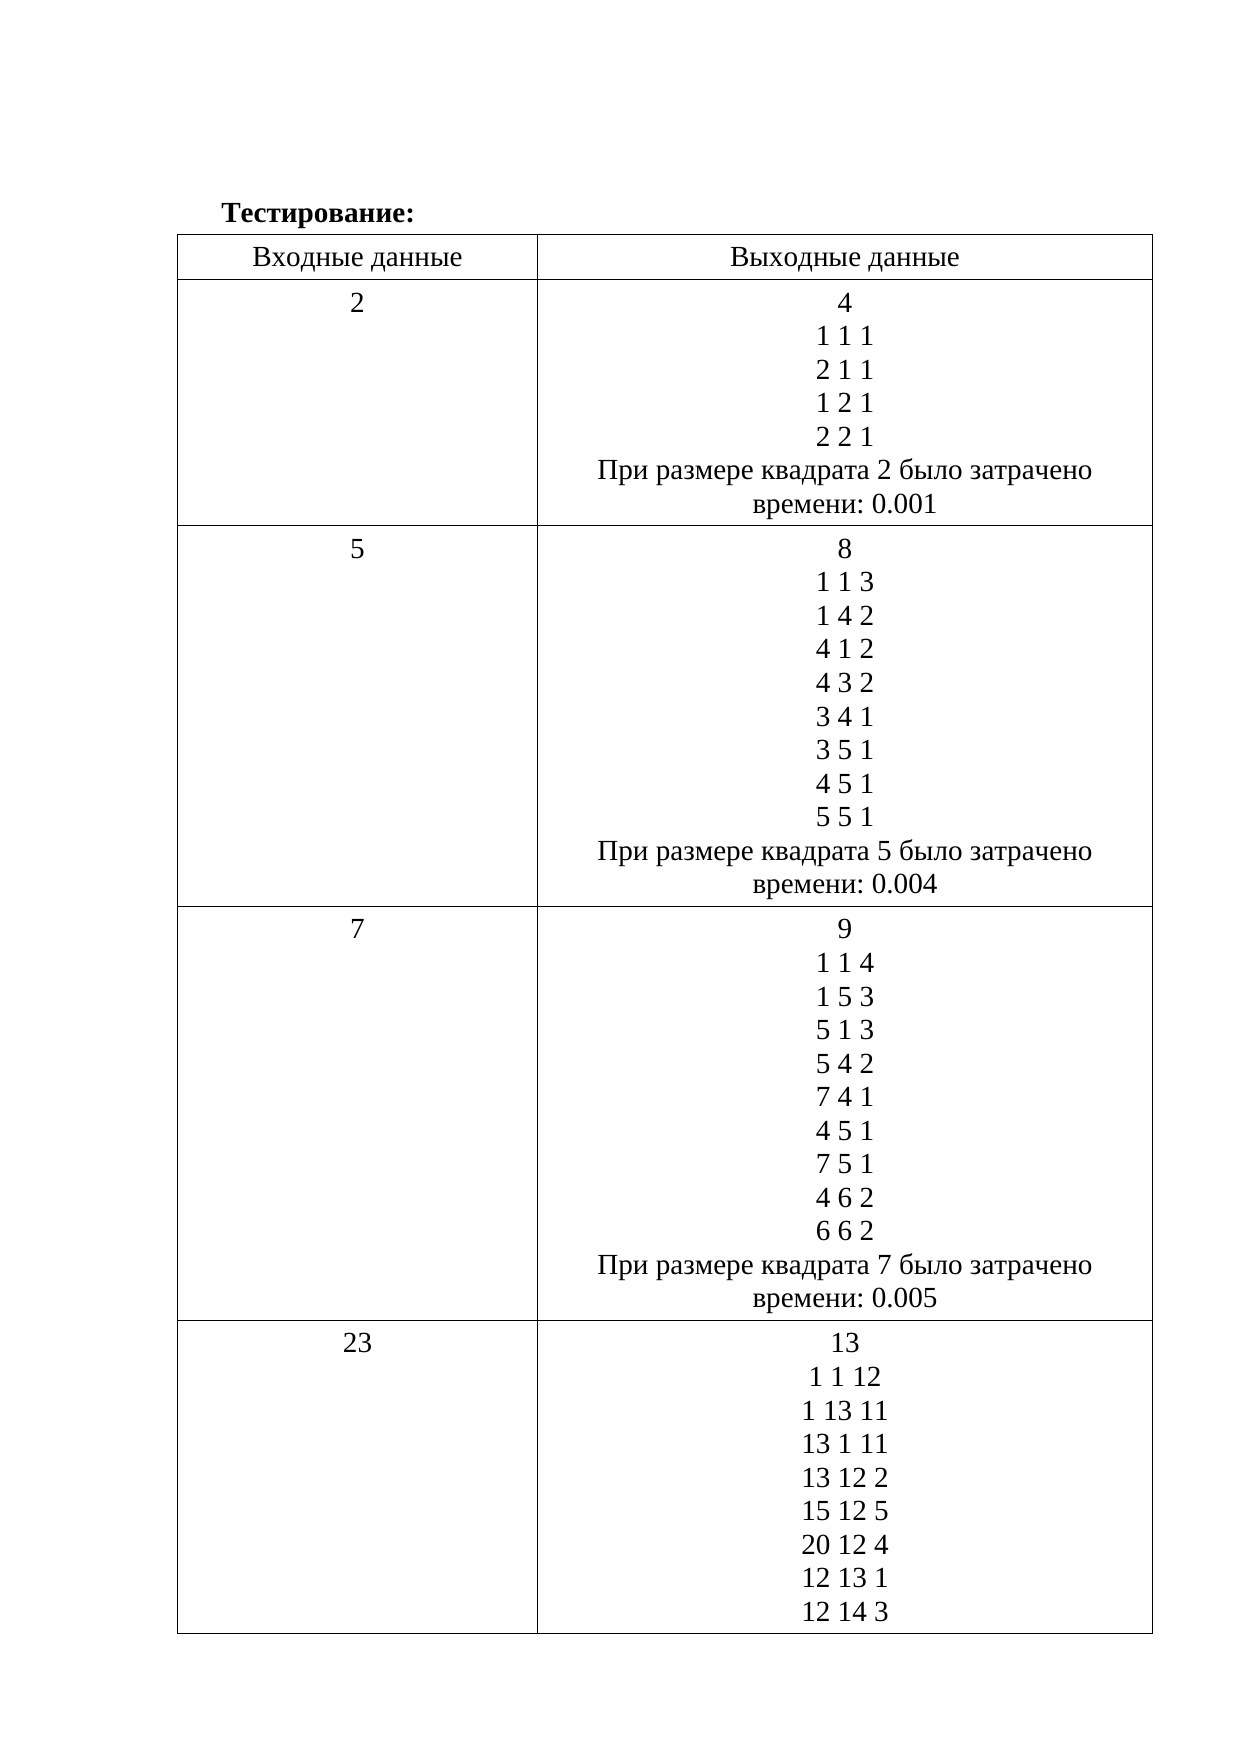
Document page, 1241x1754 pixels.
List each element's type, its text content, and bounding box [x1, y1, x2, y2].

table_header Входные данные [178, 235, 537, 279]
text Тестирование: [177, 195, 1152, 229]
table_cell 13 1 1 12 1 13 11 13 1 11 13 12 2 15 12 5 20 12 4 12 13 1 12 14 3 [538, 1321, 1152, 1633]
table_cell 8 1 1 3 1 4 2 4 1 2 4 3 2 3 4 1 3 5 1 4 5 1 5 5 1 При размере квадрата 5 было затрачено времени: 0.004 [538, 526, 1152, 906]
table_cell 4 1 1 1 2 1 1 1 2 1 2 2 1 При размере квадрата 2 было затрачено времени: 0.001 [538, 280, 1152, 525]
table_cell 23 [178, 1321, 537, 1633]
table_cell 9 1 1 4 1 5 3 5 1 3 5 4 2 7 4 1 4 5 1 7 5 1 4 6 2 6 6 2 При размере квадрата 7 было затрачено времени: 0.005 [538, 907, 1152, 1320]
table_cell 2 [178, 280, 537, 525]
table_header Выходные данные [538, 235, 1152, 279]
table_cell 7 [178, 907, 537, 1320]
table_cell 5 [178, 526, 537, 906]
